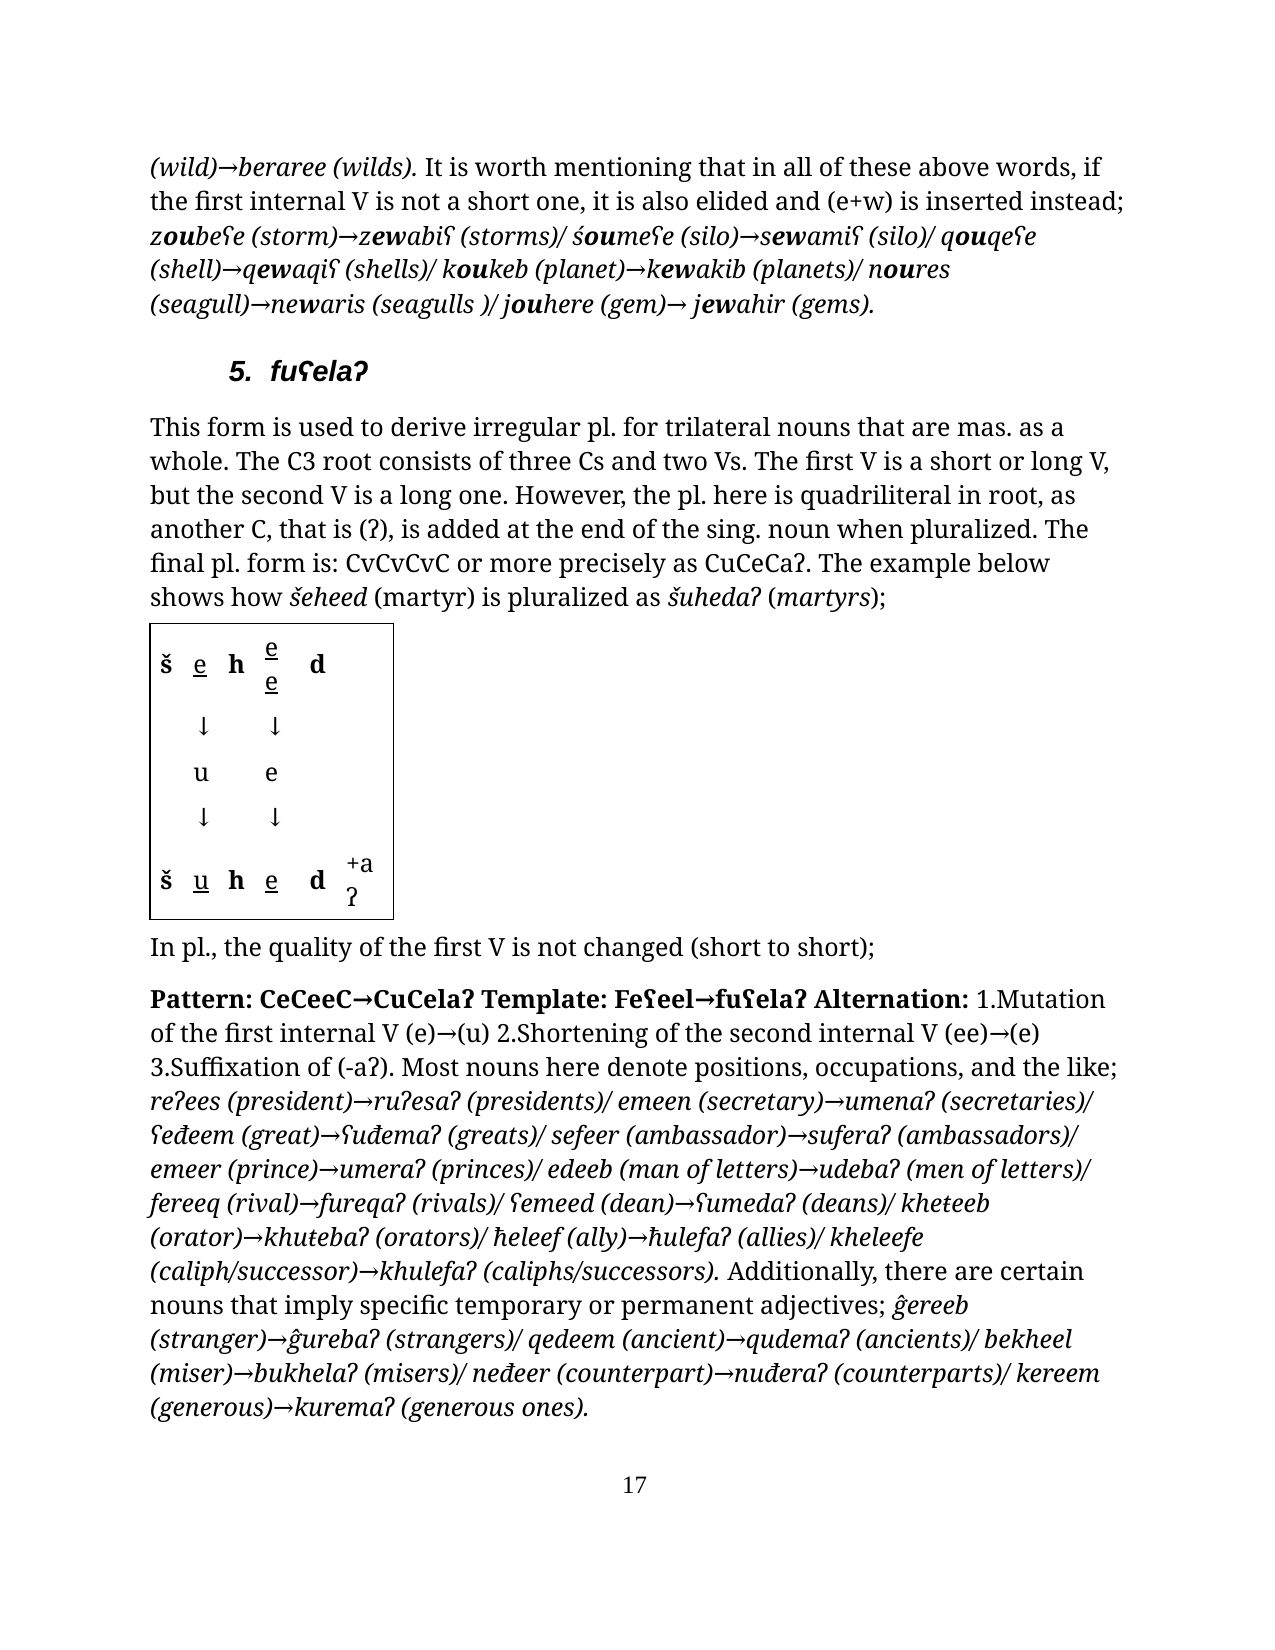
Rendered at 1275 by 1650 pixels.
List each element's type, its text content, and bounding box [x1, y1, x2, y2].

table_header š [151, 624, 183, 703]
table_cell ↓ [254, 703, 299, 749]
text Pattern: CeCeeC→CuCelaʔ Template: Feʕeel→fuʕelaʔ Alternation: 1.Mutation of the first internal V (e)→(u) 2.Shortening of the second internal V (ee)→(e) 3.Suffixation of (-aʔ). Most nouns here denote positions, occupations, and the like; reʔees (president)→ruʔesaʔ (presidents)/ emeen (secretary)→umenaʔ (secretaries)/ ʕeđeem (great)→ʕuđemaʔ (greats)/ sefeer (ambassador)→suferaʔ (ambassadors)/ emeer (prince)→umeraʔ (princes)/ edeeb (man of letters)→udebaʔ (men of letters)/ fereeq (rival)→fureqaʔ (rivals)/ ʕemeed (dean)→ʕumedaʔ (deans)/ kheŧeeb (orator)→khuŧebaʔ (orators)/ ħeleef (ally)→ħulefaʔ (allies)/ kheleefe (caliph/successor)→khulefaʔ (caliphs/successors). Additionally, there are certain nouns that imply specific temporary or permanent adjectives; ĝereeb (stranger)→ĝurebaʔ (strangers)/ qedeem (ancient)→qudemaʔ (ancients)/ bekheel (miser)→bukhelaʔ (misers)/ neđeer (counterpart)→nuđeraʔ (counterparts)/ kereem (generous)→kuremaʔ (generous ones). [150, 981, 1125, 1424]
table_cell u [183, 749, 218, 794]
text In pl., the quality of the first V is not changed (short to short); [150, 929, 1125, 963]
table_cell [218, 794, 254, 840]
table_cell š [151, 840, 183, 919]
subtitle fuʕelaʔ [228, 354, 1125, 388]
table_header e [183, 624, 218, 703]
table_cell d [299, 840, 336, 919]
table_cell ↓ [183, 703, 218, 749]
table_cell [336, 794, 393, 840]
table_cell +aʔ [336, 840, 393, 919]
table_cell [299, 703, 336, 749]
table_header ee [254, 624, 299, 703]
table_cell [336, 703, 393, 749]
table_cell h [218, 840, 254, 919]
table_cell ↓ [254, 794, 299, 840]
table_cell e [254, 840, 299, 919]
table_cell u [183, 840, 218, 919]
table_cell [218, 703, 254, 749]
table_cell [218, 749, 254, 794]
table_cell [336, 749, 393, 794]
text This form is used to derive irregular pl. for trilateral nouns that are mas. as a whole. The C3 root consists of three Cs and two Vs. The first V is a short or long V, but the second V is a long one. However, the pl. here is quadriliteral in root, as another C, that is (ʔ), is added at the end of the sing. noun when pluralized. The final pl. form is: CvCvCvC or more precisely as CuCeCaʔ. The example below shows how šeheed (martyr) is pluralized as šuhedaʔ (martyrs); [150, 409, 1125, 614]
table_header d [299, 624, 336, 703]
table_cell [299, 794, 336, 840]
table_header h [218, 624, 254, 703]
table_cell ↓ [183, 794, 218, 840]
table_header [336, 624, 393, 703]
table_cell [151, 794, 183, 840]
text (wild)→beraree (wilds). It is worth mentioning that in all of these above words, if the first internal V is not a short one, it is also elided and (e+w) is inserted instead; zoubeʕe (storm)→zewabiʕ (storms)/ śoumeʕe (silo)→sewamiʕ (silo)/ qouqeʕe (shell)→qewaqiʕ (shells)/ koukeb (planet)→kewakib (planets)/ noures (seagull)→newaris (seagulls )/ jouhere (gem)→ jewahir (gems). [150, 150, 1125, 320]
table_cell [299, 749, 336, 794]
table_cell [151, 749, 183, 794]
table_cell [151, 703, 183, 749]
table_cell e [254, 749, 299, 794]
